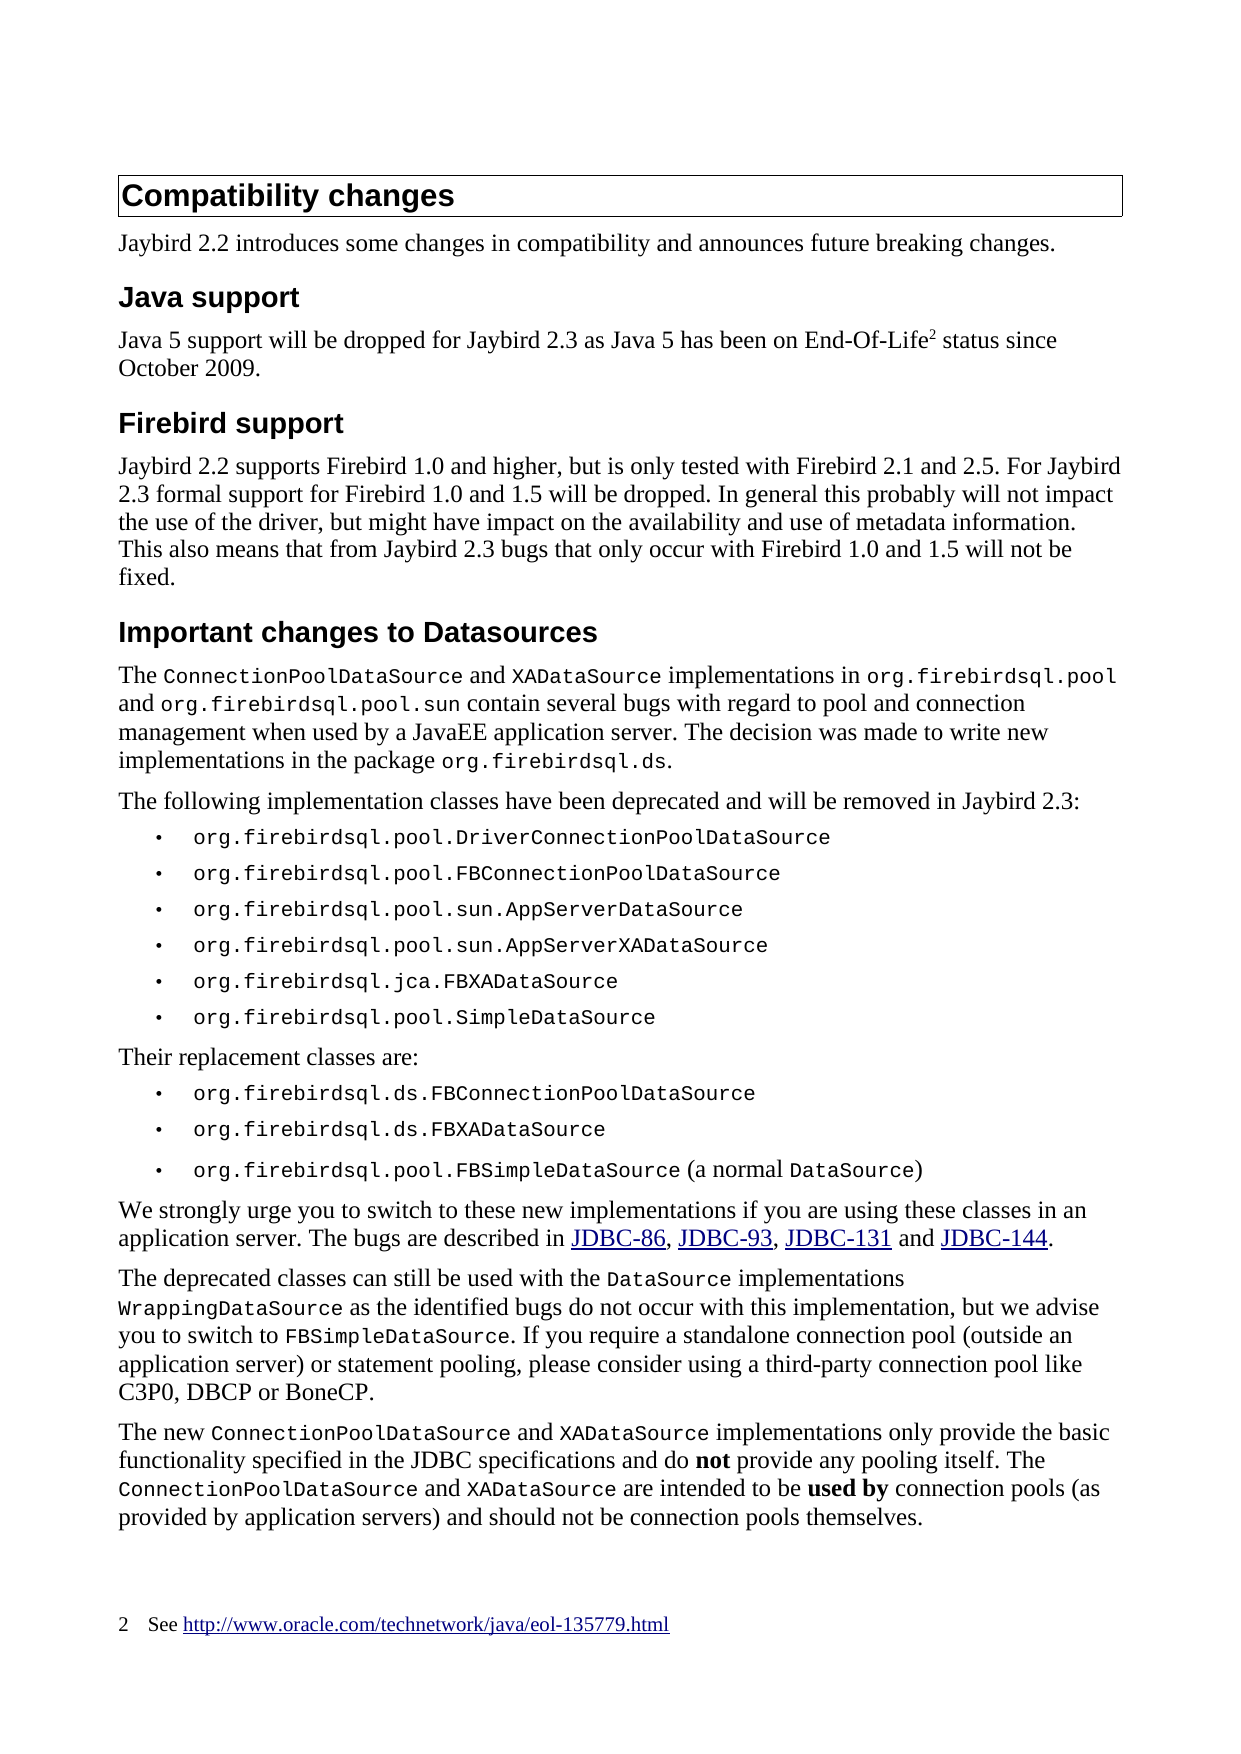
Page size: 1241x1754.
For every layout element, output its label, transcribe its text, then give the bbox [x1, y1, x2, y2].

list org.firebirdsql.ds.FBXADataSource [156, 1119, 1122, 1143]
subtitle Java support [118, 281, 1122, 314]
text The deprecated classes can still be used with the DataSource implementations WrappingDataSource as the identified bugs do not occur with this implementation, but we advise you to switch to FBSimpleDataSource. If you require a standalone connection pool (outside an application server) or statement pooling, please consider using a third-party connection pool like C3P0, DBCP or BoneCP. [118, 1264, 1122, 1406]
text Java 5 support will be dropped for Jaybird 2.3 as Java 5 has been on End-Of-Life status since October 2009. [118, 327, 1122, 382]
list org.firebirdsql.pool.sun.AppServerDataSource [156, 899, 1122, 923]
list org.firebirdsql.jca.FBXADataSource [156, 971, 1122, 995]
text The ConnectionPoolDataSource and XADataSource implementations in org.firebirdsql.pool and org.firebirdsql.pool.sun contain several bugs with regard to pool and connection management when used by a JavaEE application server. The decision was made to write new implementations in the package org.firebirdsql.ds. [118, 661, 1122, 774]
list org.firebirdsql.pool.FBConnectionPoolDataSource [156, 863, 1122, 887]
list org.firebirdsql.pool.SimpleDataSource [156, 1007, 1122, 1031]
list org.firebirdsql.ds.FBConnectionPoolDataSource [156, 1083, 1122, 1107]
text See http://www.oracle.com/technetwork/java/eol-135779.html [118, 1613, 1122, 1636]
list org.firebirdsql.pool.DriverConnectionPoolDataSource [156, 827, 1122, 851]
text Jaybird 2.2 supports Firebird 1.0 and higher, but is only tested with Firebird 2.1 and 2.5. For Jaybird 2.3 formal support for Firebird 1.0 and 1.5 will be dropped. In general this probably will not impact the use of the driver, but might have impact on the availability and use of metadata information. This also means that from Jaybird 2.3 bugs that only occur with Firebird 1.0 and 1.5 will not be fixed. [118, 452, 1122, 591]
text We strongly urge you to switch to these new implementations if you are using these classes in an application server. The bugs are described in JDBC-86, JDBC-93, JDBC-131 and JDBC-144. [118, 1197, 1122, 1252]
text Their replacement classes are: [118, 1043, 1122, 1071]
text The new ConnectionPoolDataSource and XADataSource implementations only provide the basic functionality specified in the JDBC specifications and do not provide any pooling itself. The ConnectionPoolDataSource and XADataSource are intended to be used by connection pools (as provided by application servers) and should not be connection pools themselves. [118, 1418, 1122, 1531]
subtitle Compatibility changes [119, 176, 1122, 216]
list org.firebirdsql.pool.sun.AppServerXADataSource [156, 935, 1122, 959]
text Jaybird 2.2 introduces some changes in compatibility and announces future breaking changes. [118, 229, 1122, 256]
list org.firebirdsql.pool.FBSimpleDataSource (a normal DataSource) [156, 1156, 1122, 1184]
subtitle Important changes to Datasources [118, 616, 1122, 648]
text The following implementation classes have been deprecated and will be removed in Jaybird 2.3: [118, 787, 1122, 814]
subtitle Firebird support [118, 407, 1122, 440]
